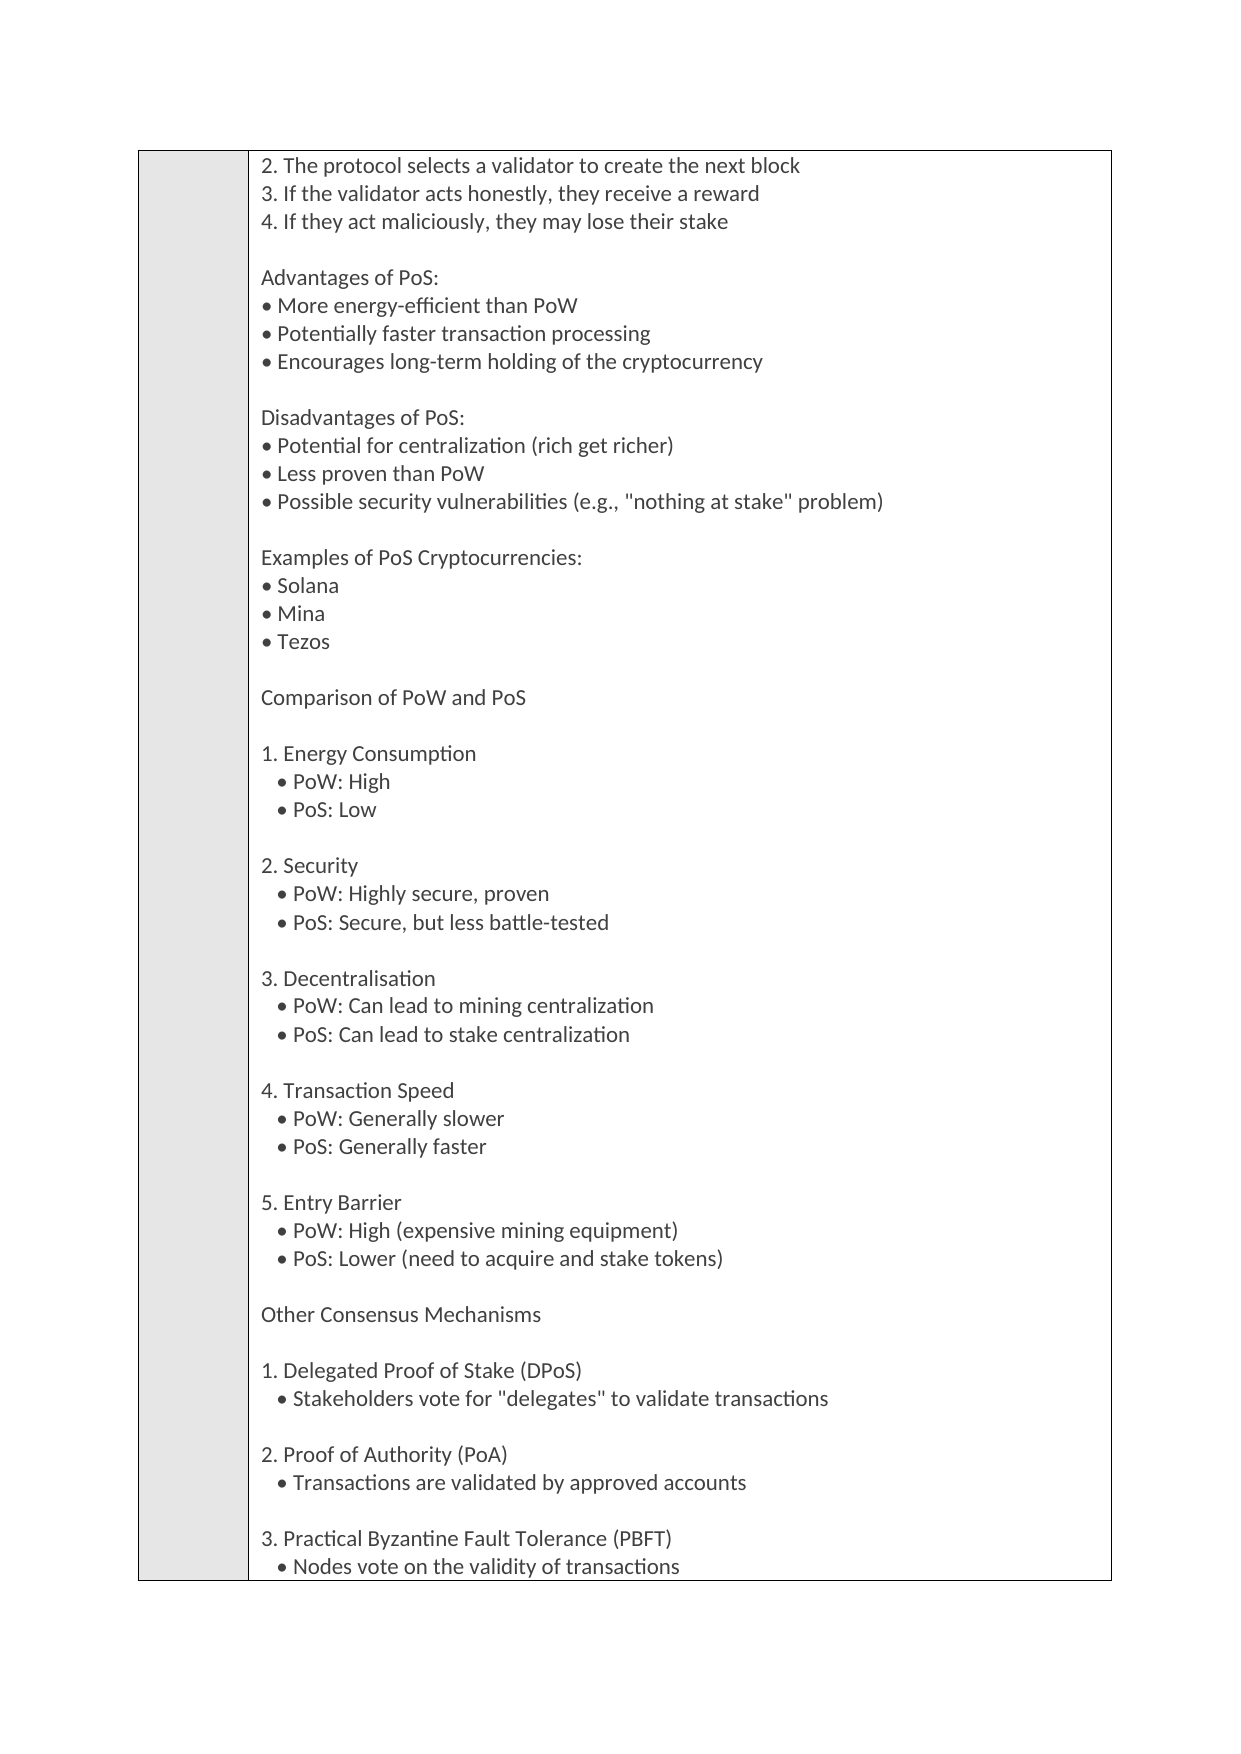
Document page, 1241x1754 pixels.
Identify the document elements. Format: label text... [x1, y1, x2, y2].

table_cell 2. The protocol selects a validator to create the next block 3. If the validator acts honestly, they receive a reward 4. If they act maliciously, they may lose their stake Advantages of PoS: • More energy-efficient than PoW • Potentially faster transaction processing • Encourages long-term holding of the cryptocurrency Disadvantages of PoS: • Potential for centralization (rich get richer) • Less proven than PoW • Possible security vulnerabilities (e.g., "nothing at stake" problem) Examples of PoS Cryptocurrencies: • Solana • Mina • Tezos Comparison of PoW and PoS 1. Energy Consumption • PoW: High • PoS: Low 2. Security • PoW: Highly secure, proven • PoS: Secure, but less battle-tested 3. Decentralisation • PoW: Can lead to mining centralization • PoS: Can lead to stake centralization 4. Transaction Speed • PoW: Generally slower • PoS: Generally faster 5. Entry Barrier • PoW: High (expensive mining equipment) • PoS: Lower (need to acquire and stake tokens) Other Consensus Mechanisms 1. Delegated Proof of Stake (DPoS) • Stakeholders vote for "delegates" to validate transactions 2. Proof of Authority (PoA) • Transactions are validated by approved accounts 3. Practical Byzantine Fault Tolerance (PBFT) • Nodes vote on the validity of transactions [249, 151, 1111, 1580]
table_cell [139, 151, 248, 1580]
